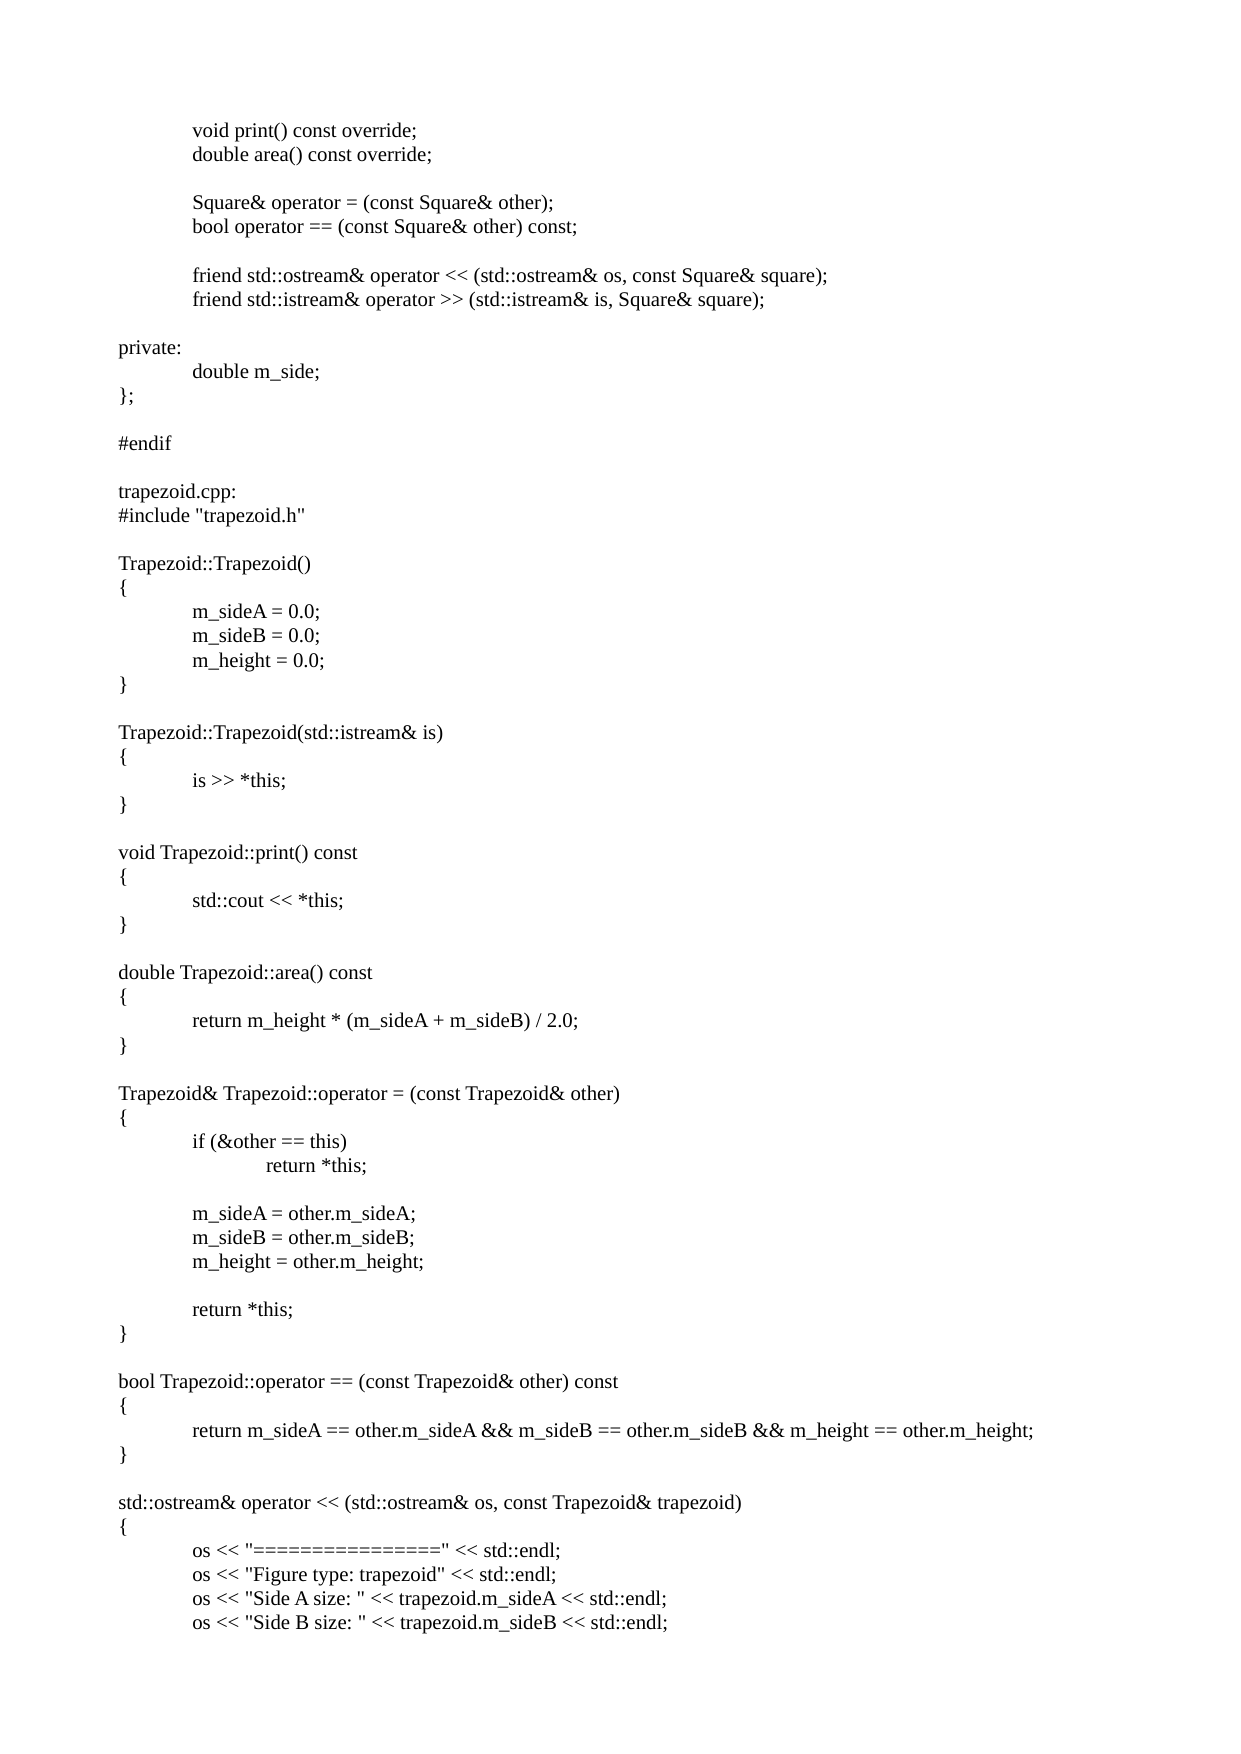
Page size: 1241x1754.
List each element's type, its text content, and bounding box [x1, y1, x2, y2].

list { [118, 984, 1122, 1008]
list m_sideB = 0.0; [118, 623, 1122, 647]
list os << "Figure type: trapezoid" << std::endl; [118, 1562, 1122, 1586]
list if (&other == this) [118, 1129, 1122, 1153]
list } [118, 1032, 1122, 1057]
list #include "trapezoid.h" [118, 503, 1122, 527]
list m_height = other.m_height; [118, 1249, 1122, 1273]
list return m_height * (m_sideA + m_sideB) / 2.0; [118, 1008, 1122, 1032]
list Trapezoid& Trapezoid::operator = (const Trapezoid& other) [118, 1081, 1122, 1105]
list { [118, 1105, 1122, 1129]
list void print() const override; [118, 118, 1122, 142]
list m_sideB = other.m_sideB; [118, 1225, 1122, 1249]
list Trapezoid::Trapezoid(std::istream& is) [118, 720, 1122, 744]
list os << "Side A size: " << trapezoid.m_sideA << std::endl; [118, 1586, 1122, 1610]
list std::cout << *this; [118, 888, 1122, 912]
list m_height = 0.0; [118, 647, 1122, 672]
list return *this; [118, 1153, 1122, 1177]
list std::ostream& operator << (std::ostream& os, const Trapezoid& trapezoid) [118, 1490, 1122, 1514]
list double Trapezoid::area() const [118, 960, 1122, 984]
list trapezoid.cpp: [118, 479, 1122, 503]
list void Trapezoid::print() const [118, 840, 1122, 864]
list private: [118, 335, 1122, 359]
list } [118, 792, 1122, 816]
list bool Trapezoid::operator == (const Trapezoid& other) const [118, 1369, 1122, 1393]
list } [118, 672, 1122, 696]
list { [118, 864, 1122, 888]
list double area() const override; [118, 142, 1122, 166]
list #endif [118, 431, 1122, 455]
list } [118, 1321, 1122, 1345]
list is >> *this; [118, 768, 1122, 792]
list { [118, 1393, 1122, 1417]
list double m_side; [118, 359, 1122, 383]
list friend std::istream& operator >> (std::istream& is, Square& square); [118, 287, 1122, 311]
list friend std::ostream& operator << (std::ostream& os, const Square& square); [118, 262, 1122, 287]
list return *this; [118, 1297, 1122, 1321]
list { [118, 575, 1122, 599]
list bool operator == (const Square& other) const; [118, 214, 1122, 238]
list } [118, 912, 1122, 936]
list }; [118, 383, 1122, 407]
list return m_sideA == other.m_sideA && m_sideB == other.m_sideB && m_height == other.m_height; [118, 1417, 1122, 1442]
list Square& operator = (const Square& other); [118, 190, 1122, 214]
list m_sideA = other.m_sideA; [118, 1201, 1122, 1225]
list Trapezoid::Trapezoid() [118, 551, 1122, 575]
list os << "Side B size: " << trapezoid.m_sideB << std::endl; [118, 1610, 1122, 1634]
list { [118, 1514, 1122, 1538]
list os << "================" << std::endl; [118, 1538, 1122, 1562]
list } [118, 1442, 1122, 1466]
list m_sideA = 0.0; [118, 599, 1122, 623]
list { [118, 744, 1122, 768]
